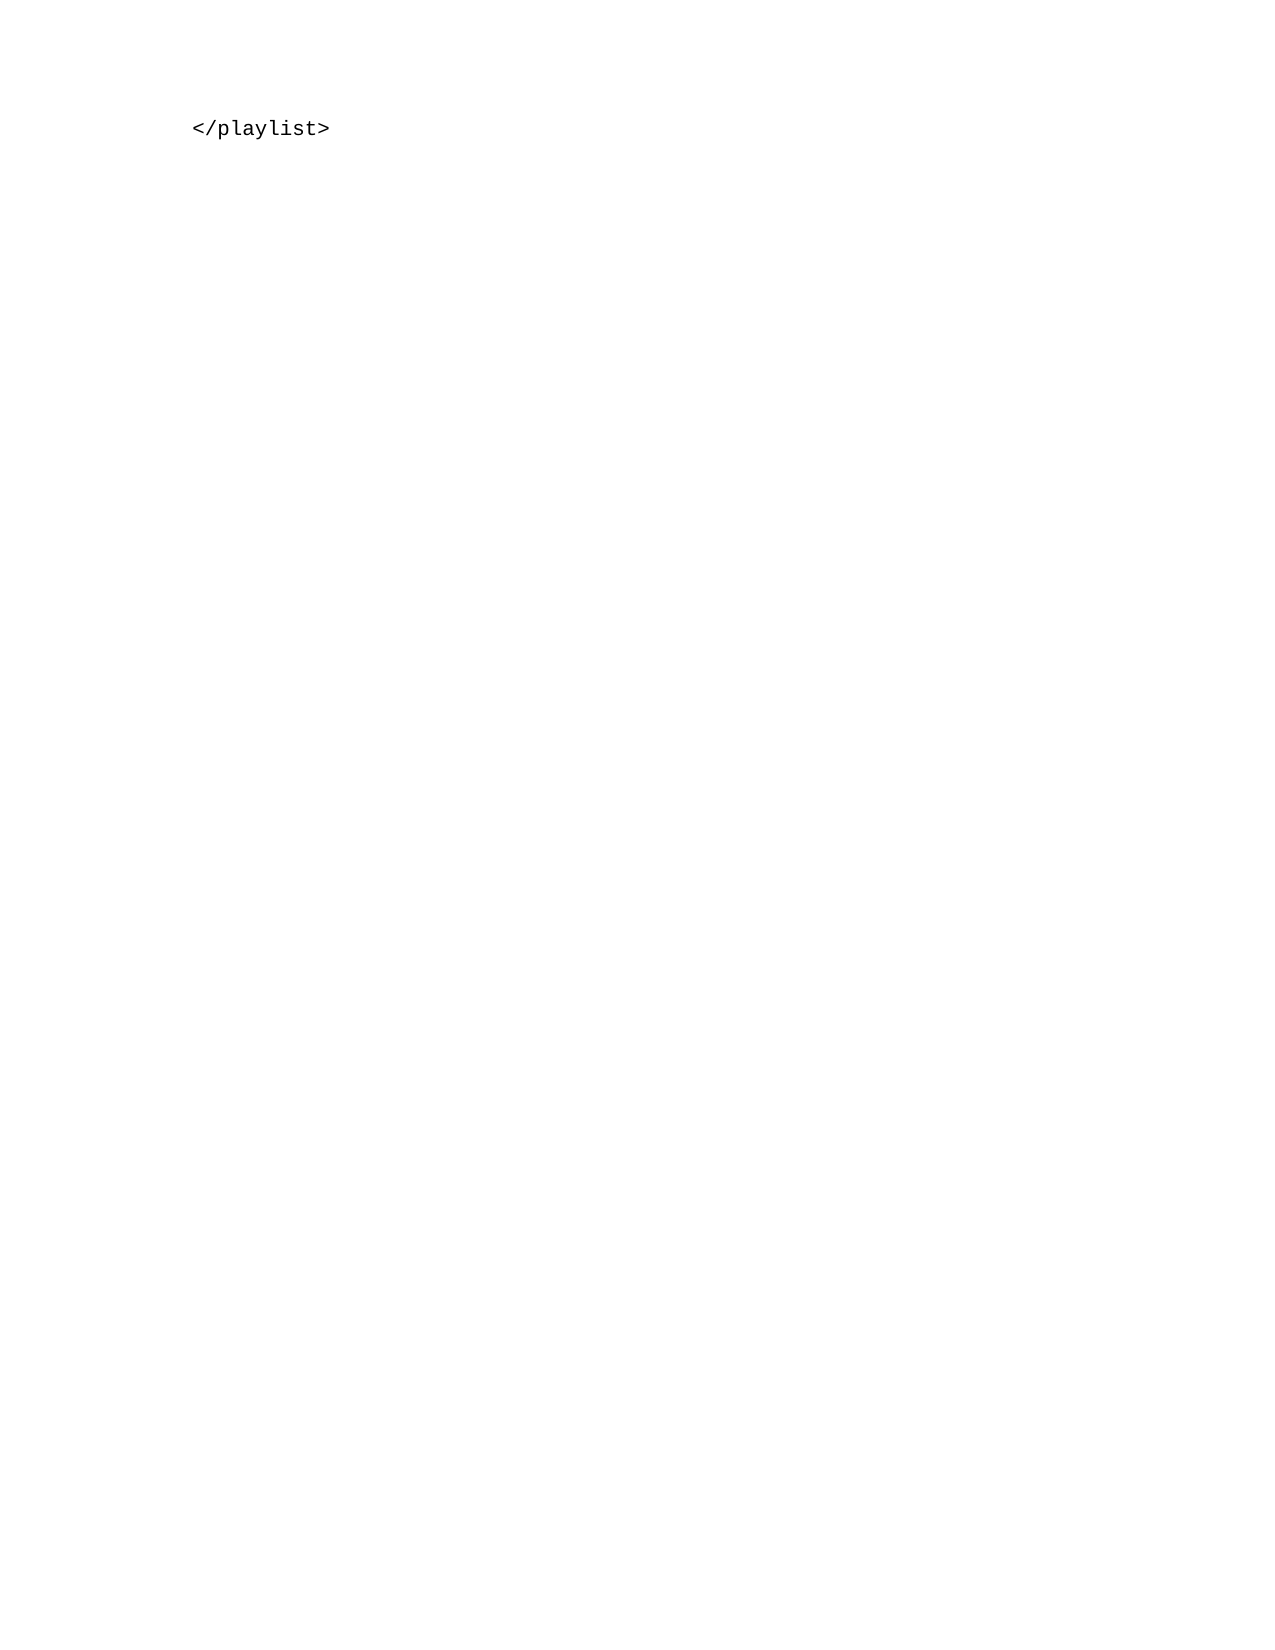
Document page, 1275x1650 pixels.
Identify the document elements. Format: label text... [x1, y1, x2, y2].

text </playlist> [118, 118, 1157, 142]
